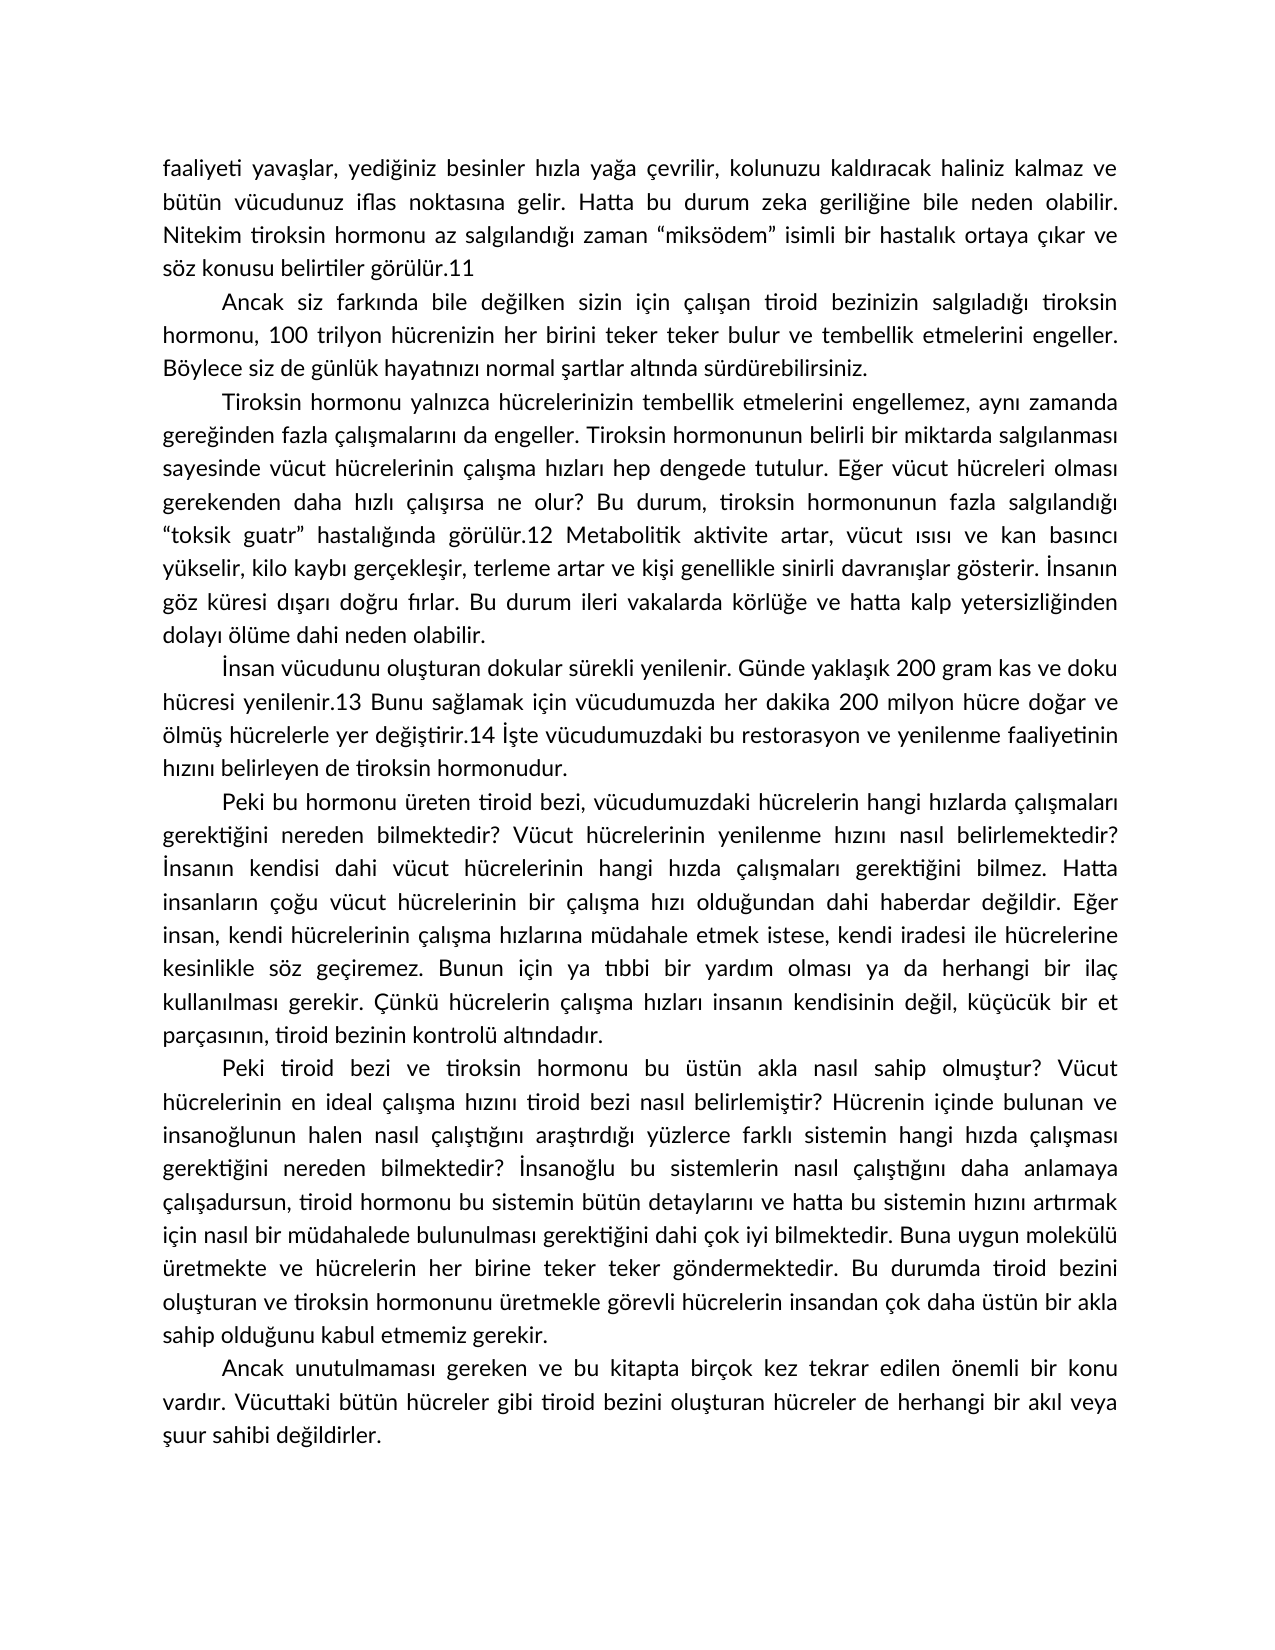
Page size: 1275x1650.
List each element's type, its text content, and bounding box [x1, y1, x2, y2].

text Peki bu hormonu üreten tiroid bezi, vücudumuzdaki hücrelerin hangi hızlarda çalışmaları gerektiğini nereden bilmektedir? Vücut hücrelerinin yenilenme hızını nasıl belirlemektedir? İnsanın kendisi dahi vücut hücrelerinin hangi hızda çalışmaları gerektiğini bilmez. Hatta insanların çoğu vücut hücrelerinin bir çalışma hızı olduğundan dahi haberdar değildir. Eğer insan, kendi hücrelerinin çalışma hızlarına müdahale etmek istese, kendi iradesi ile hücrelerine kesinlikle söz geçiremez. Bunun için ya tıbbi bir yardım olması ya da herhangi bir ilaç kullanılması gerekir. Çünkü hücrelerin çalışma hızları insanın kendisinin değil, küçücük bir et parçasının, tiroid bezinin kontrolü altındadır. [162, 783, 1119, 1050]
text faaliyeti yavaşlar, yediğiniz besinler hızla yağa çevrilir, kolunuzu kaldıracak haliniz kalmaz ve bütün vücudunuz iflas noktasına gelir. Hatta bu durum zeka geriliğine bile neden olabilir. Nitekim tiroksin hormonu az salgılandığı zaman “miksödem” isimli bir hastalık ortaya çıkar ve söz konusu belirtiler görülür.11 [162, 150, 1119, 283]
text Tiroksin hormonu yalnızca hücrelerinizin tembellik etmelerini engellemez, aynı zamanda gereğinden fazla çalışmalarını da engeller. Tiroksin hormonunun belirli bir miktarda salgılanması sayesinde vücut hücrelerinin çalışma hızları hep dengede tutulur. Eğer vücut hücreleri olması gerekenden daha hızlı çalışırsa ne olur? Bu durum, tiroksin hormonunun fazla salgılandığı “toksik guatr” hastalığında görülür.12 Metabolitik aktivite artar, vücut ısısı ve kan basıncı yükselir, kilo kaybı gerçekleşir, terleme artar ve kişi genellikle sinirli davranışlar gösterir. İnsanın göz küresi dışarı doğru fırlar. Bu durum ileri vakalarda körlüğe ve hatta kalp yetersizliğinden dolayı ölüme dahi neden olabilir. [162, 383, 1119, 650]
text Peki tiroid bezi ve tiroksin hormonu bu üstün akla nasıl sahip olmuştur? Vücut hücrelerinin en ideal çalışma hızını tiroid bezi nasıl belirlemiştir? Hücrenin içinde bulunan ve insanoğlunun halen nasıl çalıştığını araştırdığı yüzlerce farklı sistemin hangi hızda çalışması gerektiğini nereden bilmektedir? İnsanoğlu bu sistemlerin nasıl çalıştığını daha anlamaya çalışadursun, tiroid hormonu bu sistemin bütün detaylarını ve hatta bu sistemin hızını artırmak için nasıl bir müdahalede bulunulması gerektiğini dahi çok iyi bilmektedir. Buna uygun molekülü üretmekte ve hücrelerin her birine teker teker göndermektedir. Bu durumda tiroid bezini oluşturan ve tiroksin hormonunu üretmekle görevli hücrelerin insandan çok daha üstün bir akla sahip olduğunu kabul etmemiz gerekir. [162, 1050, 1119, 1350]
text Ancak unutulmaması gereken ve bu kitapta birçok kez tekrar edilen önemli bir konu vardır. Vücuttaki bütün hücreler gibi tiroid bezini oluşturan hücreler de herhangi bir akıl veya şuur sahibi değildirler. [162, 1350, 1119, 1450]
text Ancak siz farkında bile değilken sizin için çalışan tiroid bezinizin salgıladığı tiroksin hormonu, 100 trilyon hücrenizin her birini teker teker bulur ve tembellik etmelerini engeller. Böylece siz de günlük hayatınızı normal şartlar altında sürdürebilirsiniz. [162, 283, 1119, 383]
text İnsan vücudunu oluşturan dokular sürekli yenilenir. Günde yaklaşık 200 gram kas ve doku hücresi yenilenir.13 Bunu sağlamak için vücudumuzda her dakika 200 milyon hücre doğar ve ölmüş hücrelerle yer değiştirir.14 İşte vücudumuzdaki bu restorasyon ve yenilenme faaliyetinin hızını belirleyen de tiroksin hormonudur. [162, 650, 1119, 783]
